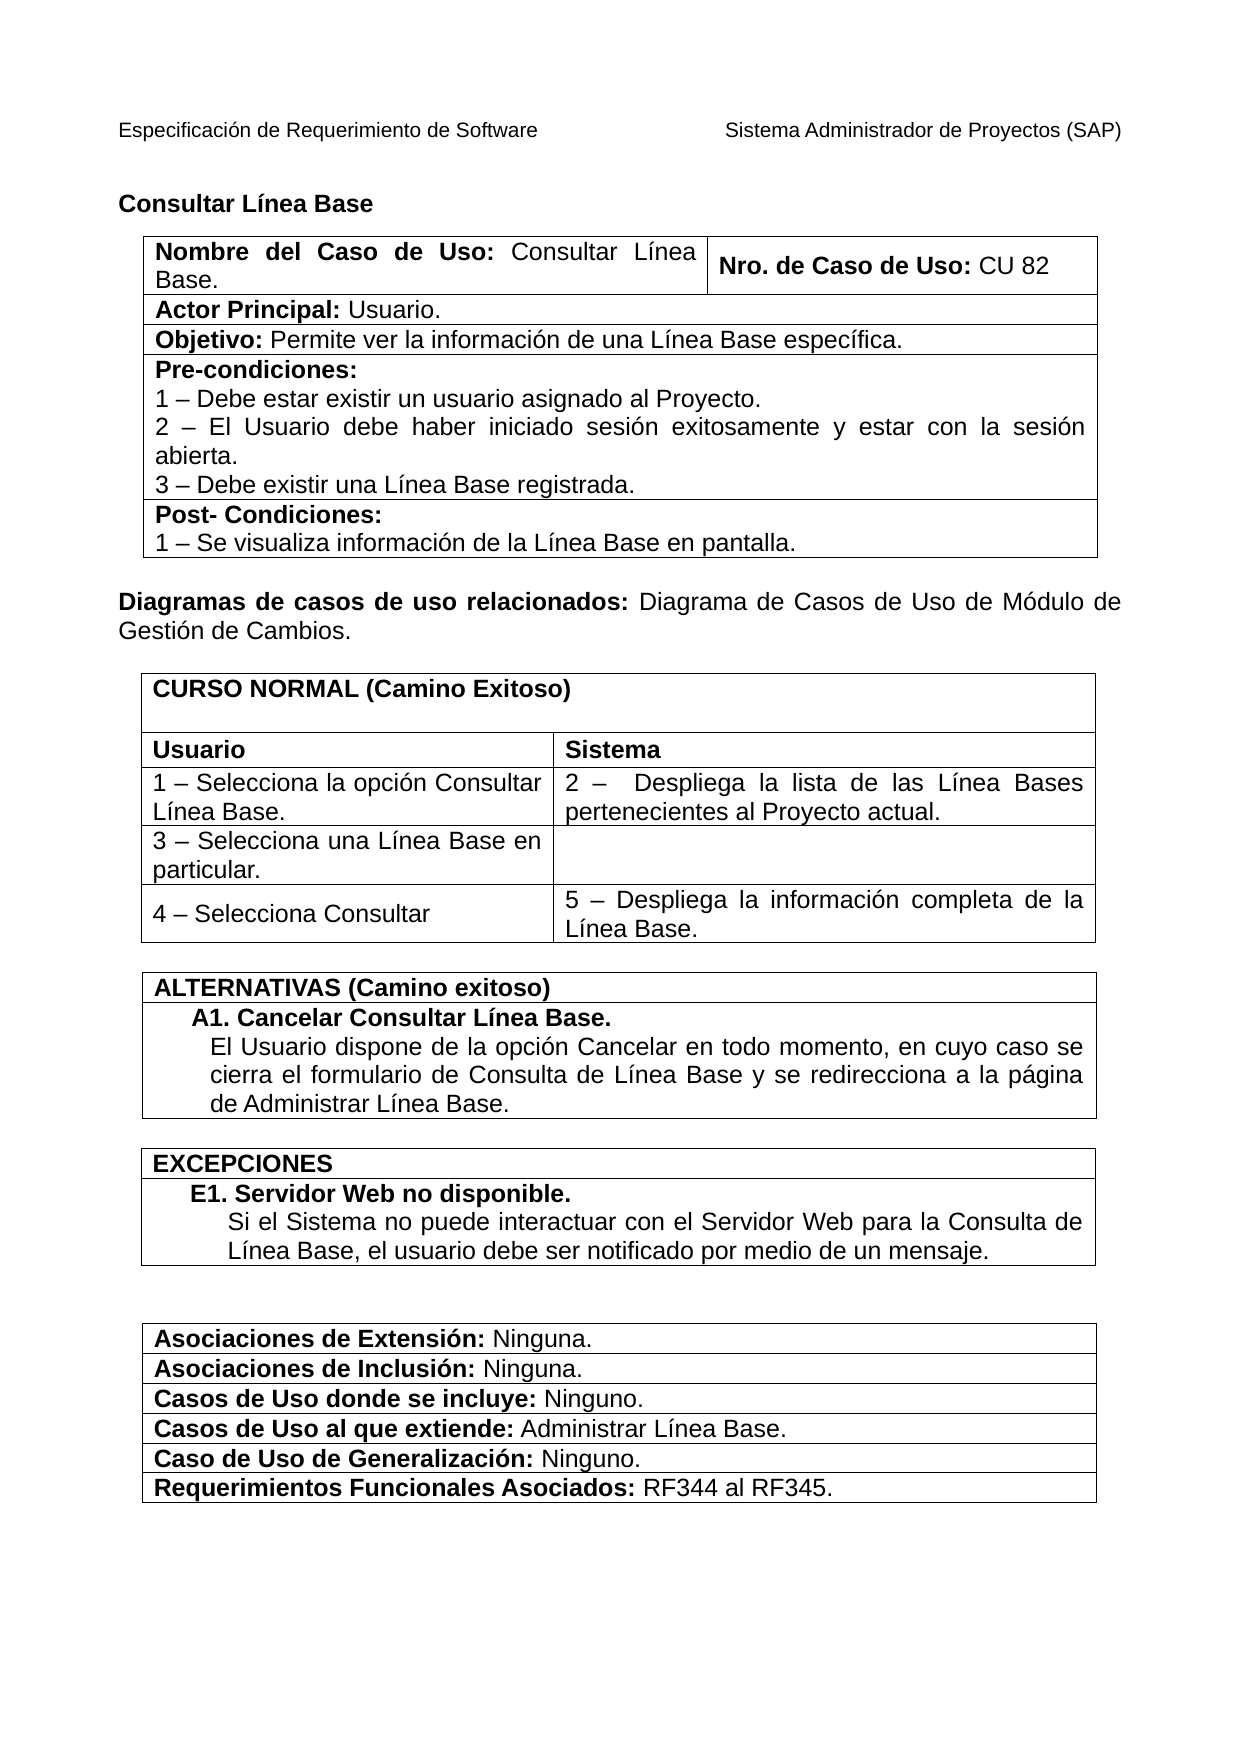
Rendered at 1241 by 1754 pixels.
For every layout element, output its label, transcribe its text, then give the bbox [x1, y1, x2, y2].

text Consultar Línea Base [118, 189, 1122, 218]
text Diagramas de casos de uso relacionados: Diagrama de Casos de Uso de Módulo de Gestión de Cambios. [118, 587, 1122, 644]
table_cell Sistema [554, 733, 1095, 767]
table_header Asociaciones de Extensión: Ninguna. [143, 1324, 1096, 1353]
table_header Nombre del Caso de Uso: Consultar Línea Base. [144, 237, 707, 294]
table_cell Usuario [142, 733, 553, 767]
table_cell Casos de Uso al que extiende: Administrar Línea Base. [143, 1414, 1096, 1442]
table_cell 3 – Selecciona una Línea Base en particular. [142, 826, 553, 884]
table_cell Actor Principal: Usuario. [144, 295, 1097, 324]
table_cell 5 – Despliega la información completa de la Línea Base. [554, 885, 1095, 942]
table_header Nro. de Caso de Uso: CU 82 [708, 237, 1097, 294]
table_cell 4 – Selecciona Consultar [142, 885, 553, 942]
table_cell Post- Condiciones: 1 – Se visualiza información de la Línea Base en pantalla. [144, 500, 1097, 557]
table_cell Casos de Uso donde se incluye: Ninguno. [143, 1384, 1096, 1413]
table_cell A1. Cancelar Consultar Línea Base. El Usuario dispone de la opción Cancelar en todo momento, en cuyo caso se cierra el formulario de Consulta de Línea Base y se redirecciona a la página de Administrar Línea Base. [143, 1003, 1096, 1118]
table_cell Objetivo: Permite ver la información de una Línea Base específica. [144, 325, 1097, 354]
table_cell 1 – Selecciona la opción Consultar Línea Base. [142, 768, 553, 825]
table_cell Caso de Uso de Generalización: Ninguno. [143, 1444, 1096, 1472]
table_cell Requerimientos Funcionales Asociados: RF344 al RF345. [143, 1473, 1096, 1502]
table_cell Asociaciones de Inclusión: Ninguna. [143, 1354, 1096, 1383]
table_cell [554, 826, 1095, 884]
table_header ALTERNATIVAS (Camino exitoso) [143, 973, 1096, 1002]
table_cell E1. Servidor Web no disponible. Si el Sistema no puede interactuar con el Servidor Web para la Consulta de Línea Base, el usuario debe ser notificado por medio de un mensaje. [142, 1179, 1095, 1265]
table_header EXCEPCIONES [142, 1149, 1095, 1177]
table_cell Pre-condiciones: 1 – Debe estar existir un usuario asignado al Proyecto. 2 – El Usuario debe haber iniciado sesión exitosamente y estar con la sesión abierta. 3 – Debe existir una Línea Base registrada. [144, 355, 1097, 499]
table_cell 2 – Despliega la lista de las Línea Bases pertenecientes al Proyecto actual. [554, 768, 1095, 825]
table_header CURSO NORMAL (Camino Exitoso) [142, 674, 1095, 732]
